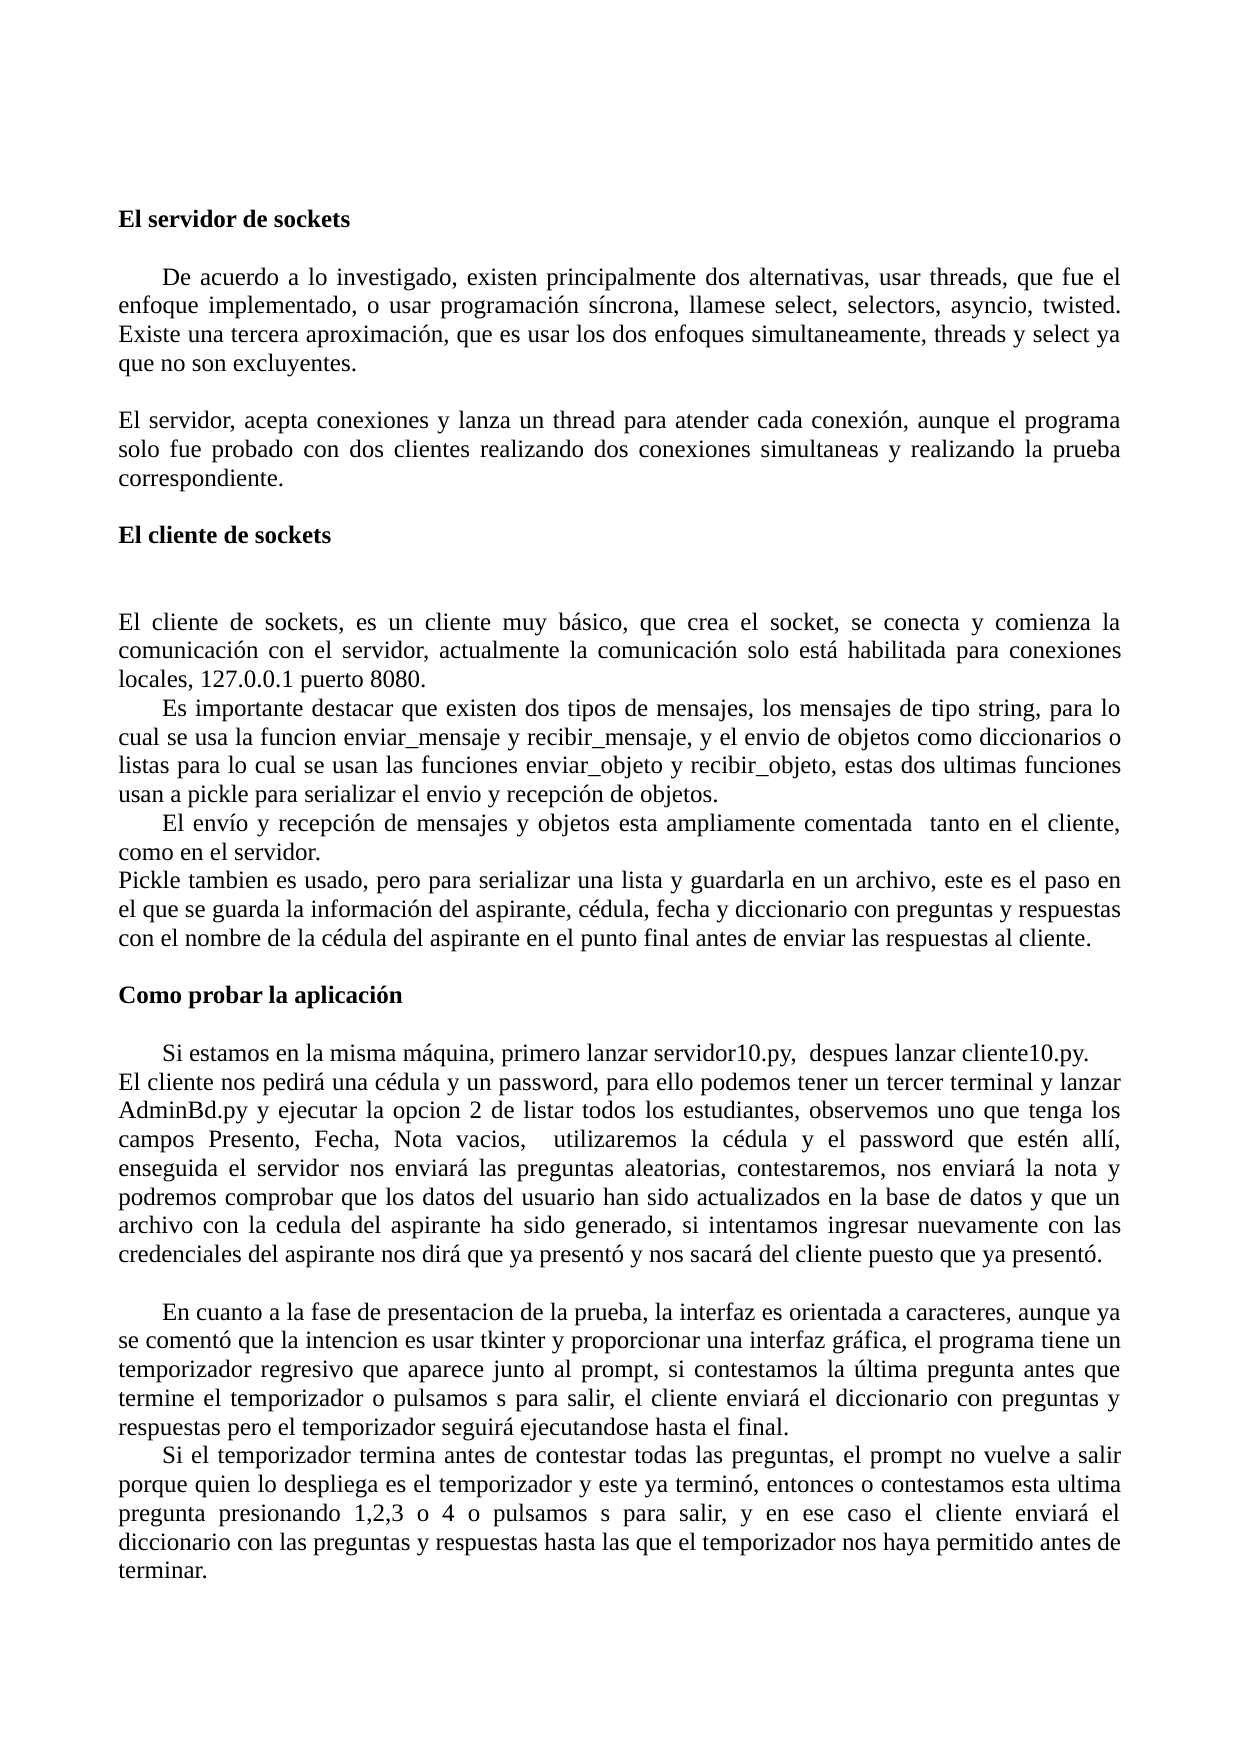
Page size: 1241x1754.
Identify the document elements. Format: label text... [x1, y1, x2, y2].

text El cliente de sockets [118, 521, 1122, 549]
text En cuanto a la fase de presentacion de la prueba, la interfaz es orientada a caracteres, aunque ya se comentó que la intencion es usar tkinter y proporcionar una interfaz gráfica, el programa tiene un temporizador regresivo que aparece junto al prompt, si contestamos la última pregunta antes que termine el temporizador o pulsamos s para salir, el cliente enviará el diccionario con preguntas y respuestas pero el temporizador seguirá ejecutandose hasta el final. [118, 1297, 1122, 1441]
text El servidor, acepta conexiones y lanza un thread para atender cada conexión, aunque el programa solo fue probado con dos clientes realizando dos conexiones simultaneas y realizando la prueba correspondiente. [118, 406, 1122, 492]
text Como probar la aplicación [118, 981, 1122, 1009]
text De acuerdo a lo investigado, existen principalmente dos alternativas, usar threads, que fue el enfoque implementado, o usar programación síncrona, llamese select, selectors, asyncio, twisted. Existe una tercera aproximación, que es usar los dos enfoques simultaneamente, threads y select ya que no son excluyentes. [118, 262, 1122, 377]
text El cliente de sockets, es un cliente muy básico, que crea el socket, se conecta y comienza la comunicación con el servidor, actualmente la comunicación solo está habilitada para conexiones locales, 127.0.0.1 puerto 8080. [118, 607, 1122, 693]
text El envío y recepción de mensajes y objetos esta ampliamente comentada tanto en el cliente, como en el servidor. [118, 808, 1122, 866]
text El cliente nos pedirá una cédula y un password, para ello podemos tener un tercer terminal y lanzar AdminBd.py y ejecutar la opcion 2 de listar todos los estudiantes, observemos uno que tenga los campos Presento, Fecha, Nota vacios, utilizaremos la cédula y el password que estén allí, enseguida el servidor nos enviará las preguntas aleatorias, contestaremos, nos enviará la nota y podremos comprobar que los datos del usuario han sido actualizados en la base de datos y que un archivo con la cedula del aspirante ha sido generado, si intentamos ingresar nuevamente con las credenciales del aspirante nos dirá que ya presentó y nos sacará del cliente puesto que ya presentó. [118, 1067, 1122, 1268]
text Es importante destacar que existen dos tipos de mensajes, los mensajes de tipo string, para lo cual se usa la funcion enviar_mensaje y recibir_mensaje, y el envio de objetos como diccionarios o listas para lo cual se usan las funciones enviar_objeto y recibir_objeto, estas dos ultimas funciones usan a pickle para serializar el envio y recepción de objetos. [118, 693, 1122, 808]
text Si estamos en la misma máquina, primero lanzar servidor10.py, despues lanzar cliente10.py. [118, 1038, 1122, 1067]
text Pickle tambien es usado, pero para serializar una lista y guardarla en un archivo, este es el paso en el que se guarda la información del aspirante, cédula, fecha y diccionario con preguntas y respuestas con el nombre de la cédula del aspirante en el punto final antes de enviar las respuestas al cliente. [118, 866, 1122, 952]
text Si el temporizador termina antes de contestar todas las preguntas, el prompt no vuelve a salir porque quien lo despliega es el temporizador y este ya terminó, entonces o contestamos esta ultima pregunta presionando 1,2,3 o 4 o pulsamos s para salir, y en ese caso el cliente enviará el diccionario con las preguntas y respuestas hasta las que el temporizador nos haya permitido antes de terminar. [118, 1441, 1122, 1584]
text El servidor de sockets [118, 204, 1122, 233]
